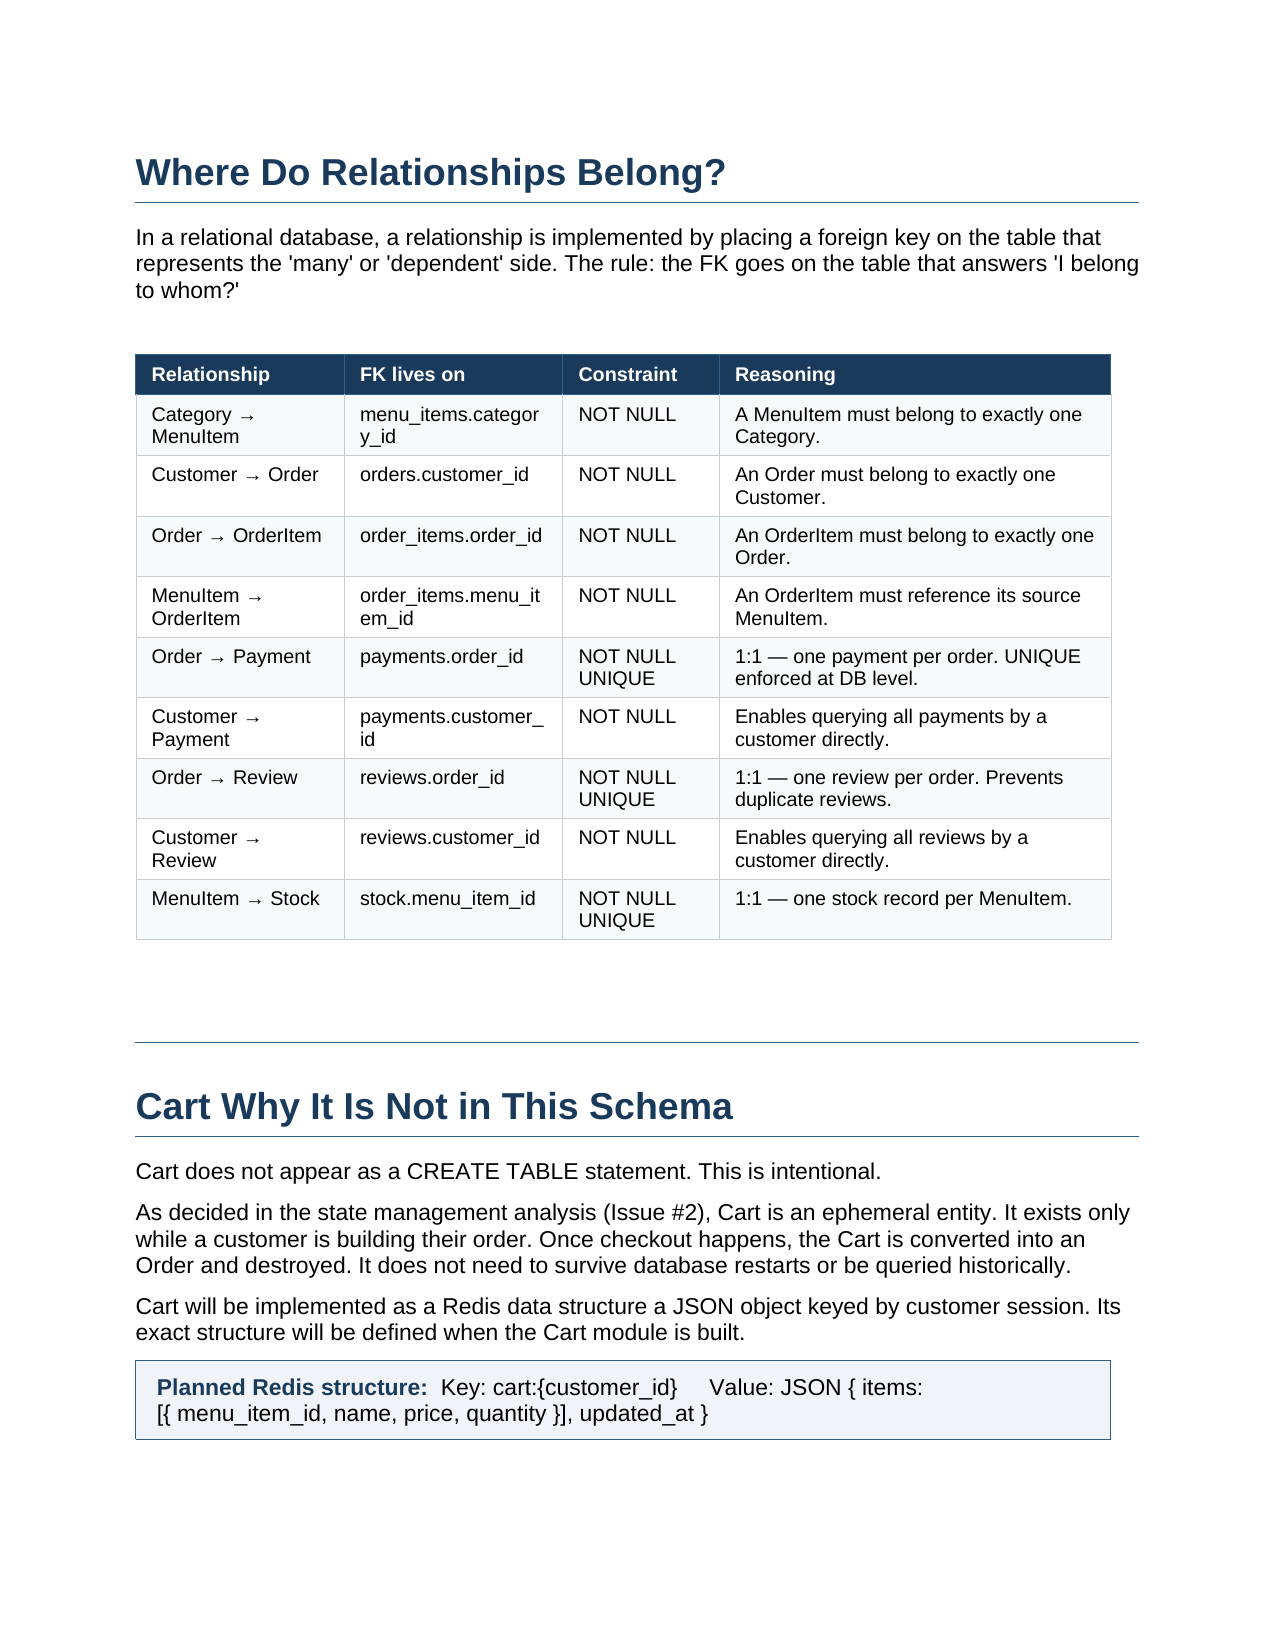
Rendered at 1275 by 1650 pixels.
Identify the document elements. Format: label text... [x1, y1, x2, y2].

subtitle Cart Why It Is Not in This Schema [135, 1084, 1139, 1136]
table_cell NOT NULL [563, 456, 719, 516]
table_header Planned Redis structure: Key: cart:{customer_id} Value: JSON { items: [{ menu_item_id, name, price, quantity }], updated_at } [136, 1361, 1110, 1439]
text Cart does not appear as a CREATE TABLE statement. This is intentional. [135, 1158, 1139, 1185]
table_cell NOT NULL [563, 577, 719, 637]
table_cell order_items.order_id [345, 517, 562, 576]
table_cell Category → MenuItem [137, 395, 344, 455]
table_cell stock.menu_item_id [345, 880, 562, 939]
table_cell MenuItem → OrderItem [137, 577, 344, 637]
table_cell Order → Payment [137, 638, 344, 697]
table_cell NOT NULL UNIQUE [563, 638, 719, 697]
table_cell Enables querying all reviews by a customer directly. [720, 818, 1111, 879]
table_cell Enables querying all payments by a customer directly. [720, 697, 1111, 758]
table_cell order_items.menu_item_id [345, 577, 562, 637]
subtitle Where Do Relationships Belong? [135, 150, 1139, 202]
table_cell payments.customer_id [345, 698, 562, 758]
table_cell 1:1 — one payment per order. UNIQUE enforced at DB level. [720, 637, 1111, 697]
table_header Reasoning [720, 355, 1110, 394]
table_cell MenuItem → Stock [137, 880, 344, 939]
table_cell 1:1 — one stock record per MenuItem. [720, 879, 1111, 939]
table_cell orders.customer_id [345, 456, 562, 516]
table_cell An OrderItem must reference its source MenuItem. [720, 576, 1111, 637]
table_cell Order → OrderItem [137, 517, 344, 576]
table_cell Customer → Payment [137, 698, 344, 758]
table_cell An OrderItem must belong to exactly one Order. [720, 516, 1111, 576]
table_cell Customer → Review [137, 819, 344, 879]
table_cell NOT NULL [563, 698, 719, 758]
text In a relational database, a relationship is implemented by placing a foreign key on the table that represents the 'many' or 'dependent' side. The rule: the FK goes on the table that answers 'I belong to whom?' [135, 224, 1139, 303]
table_cell NOT NULL [563, 819, 719, 879]
table_cell A MenuItem must belong to exactly one Category. [720, 395, 1111, 455]
table_cell reviews.order_id [345, 759, 562, 818]
table_cell payments.order_id [345, 638, 562, 697]
text As decided in the state management analysis (Issue #2), Cart is an ephemeral entity. It exists only while a customer is building their order. Once checkout happens, the Cart is converted into an Order and destroyed. It does not need to survive database restarts or be queried historically. [135, 1199, 1139, 1278]
table_cell NOT NULL [563, 517, 719, 576]
table_cell NOT NULL UNIQUE [563, 880, 719, 939]
table_cell 1:1 — one review per order. Prevents duplicate reviews. [720, 758, 1111, 818]
table_cell An Order must belong to exactly one Customer. [720, 455, 1111, 516]
table_cell menu_items.category_id [345, 395, 562, 455]
table_header Constraint [563, 355, 719, 394]
table_header Relationship [136, 355, 344, 394]
table_header FK lives on [345, 355, 562, 394]
table_cell reviews.customer_id [345, 819, 562, 879]
table_cell Customer → Order [137, 456, 344, 516]
table_cell NOT NULL [563, 395, 719, 455]
table_cell Order → Review [137, 759, 344, 818]
table_cell NOT NULL UNIQUE [563, 759, 719, 818]
text Cart will be implemented as a Redis data structure a JSON object keyed by customer session. Its exact structure will be defined when the Cart module is built. [135, 1293, 1139, 1346]
